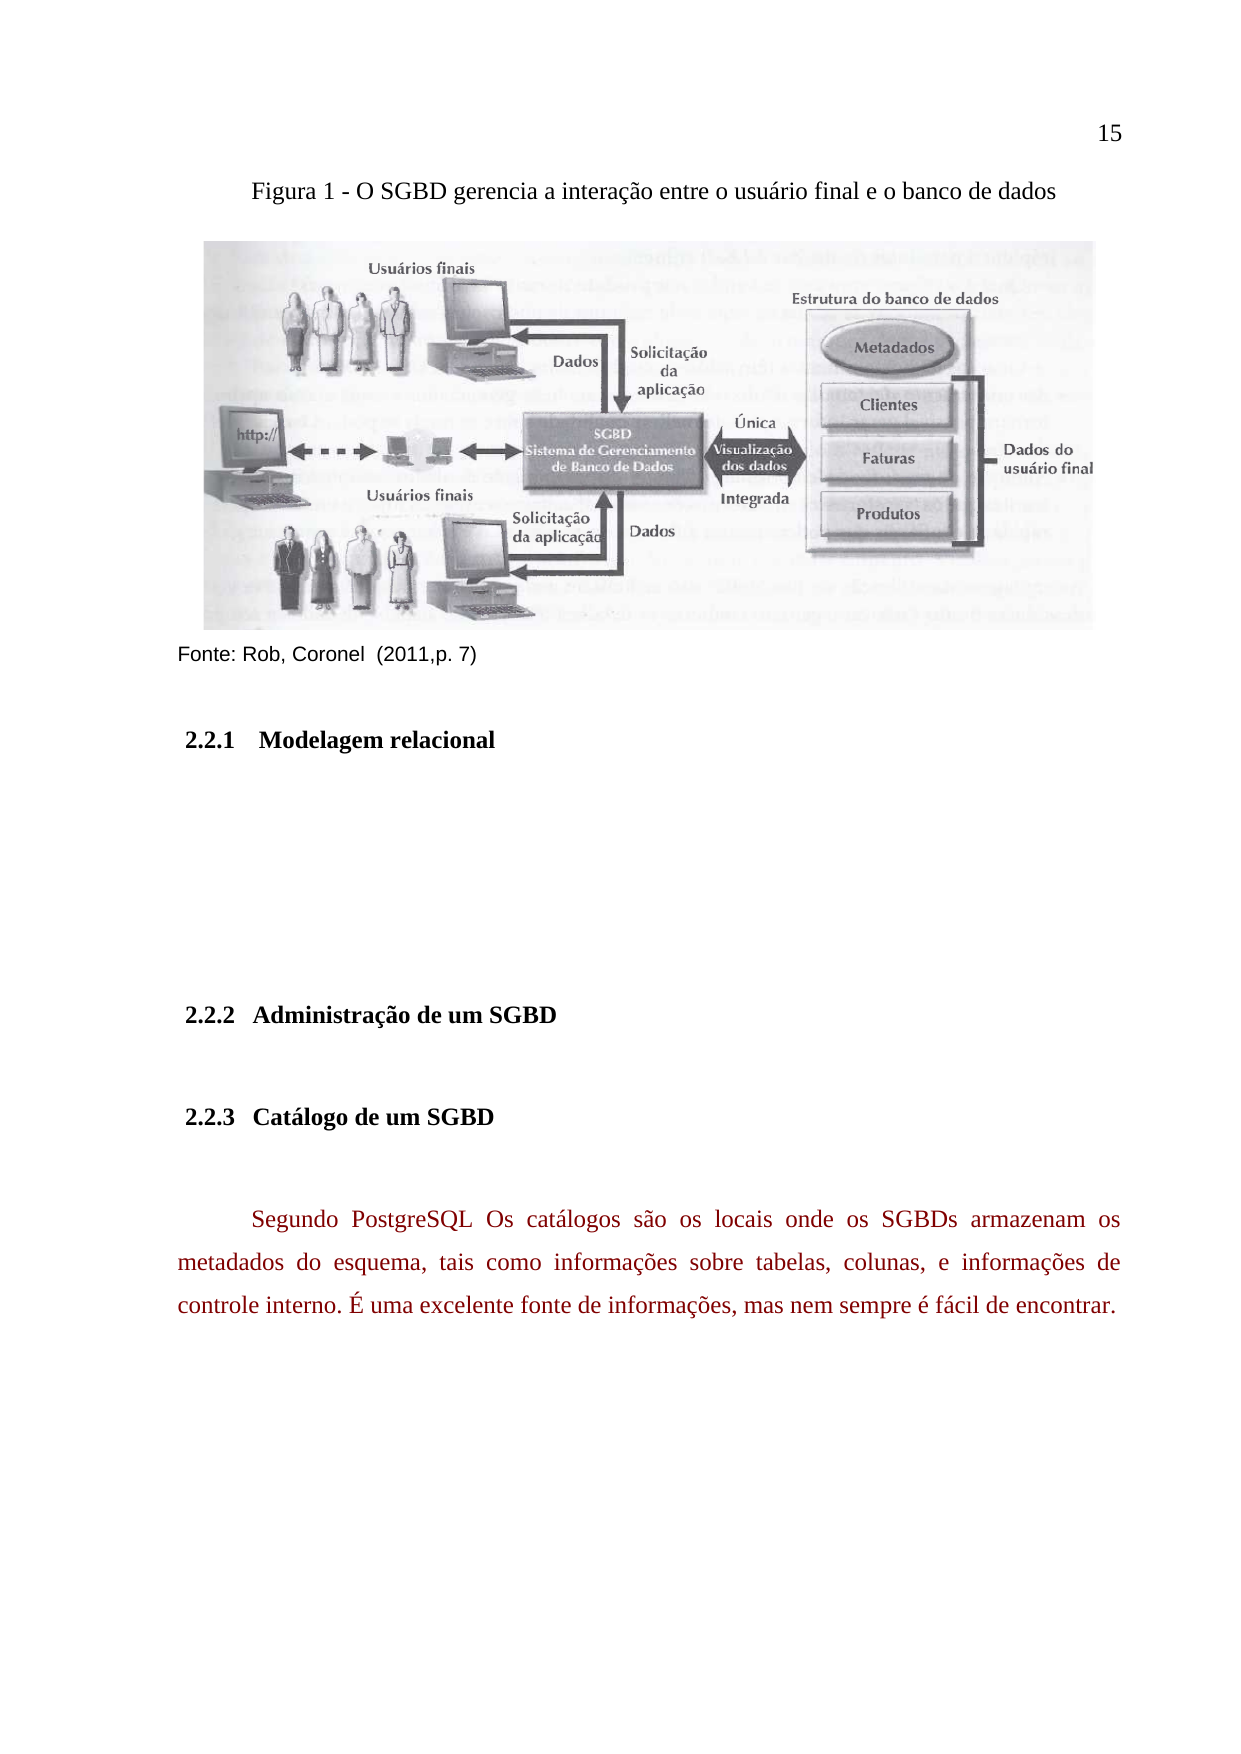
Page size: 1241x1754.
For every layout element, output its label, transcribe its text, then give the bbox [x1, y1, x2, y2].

list Catálogo de um SGBD [185, 1102, 1122, 1131]
text Figura 1 - O SGBD gerencia a interação entre o usuário final e o banco de dados [177, 176, 1122, 205]
text Segundo PostgreSQL Os catálogos são os locais onde os SGBDs armazenam os metadados do esquema, tais como informações sobre tabelas, colunas, e informações de controle interno. É uma excelente fonte de informações, mas nem sempre é fácil de encontrar. [177, 1204, 1122, 1319]
picture [203, 241, 1096, 630]
text Fonte: Rob, Coronel (2011,p. 7) [177, 244, 1122, 666]
list Administração de um SGBD [185, 1001, 1122, 1029]
list Modelagem relacional [185, 726, 1122, 754]
